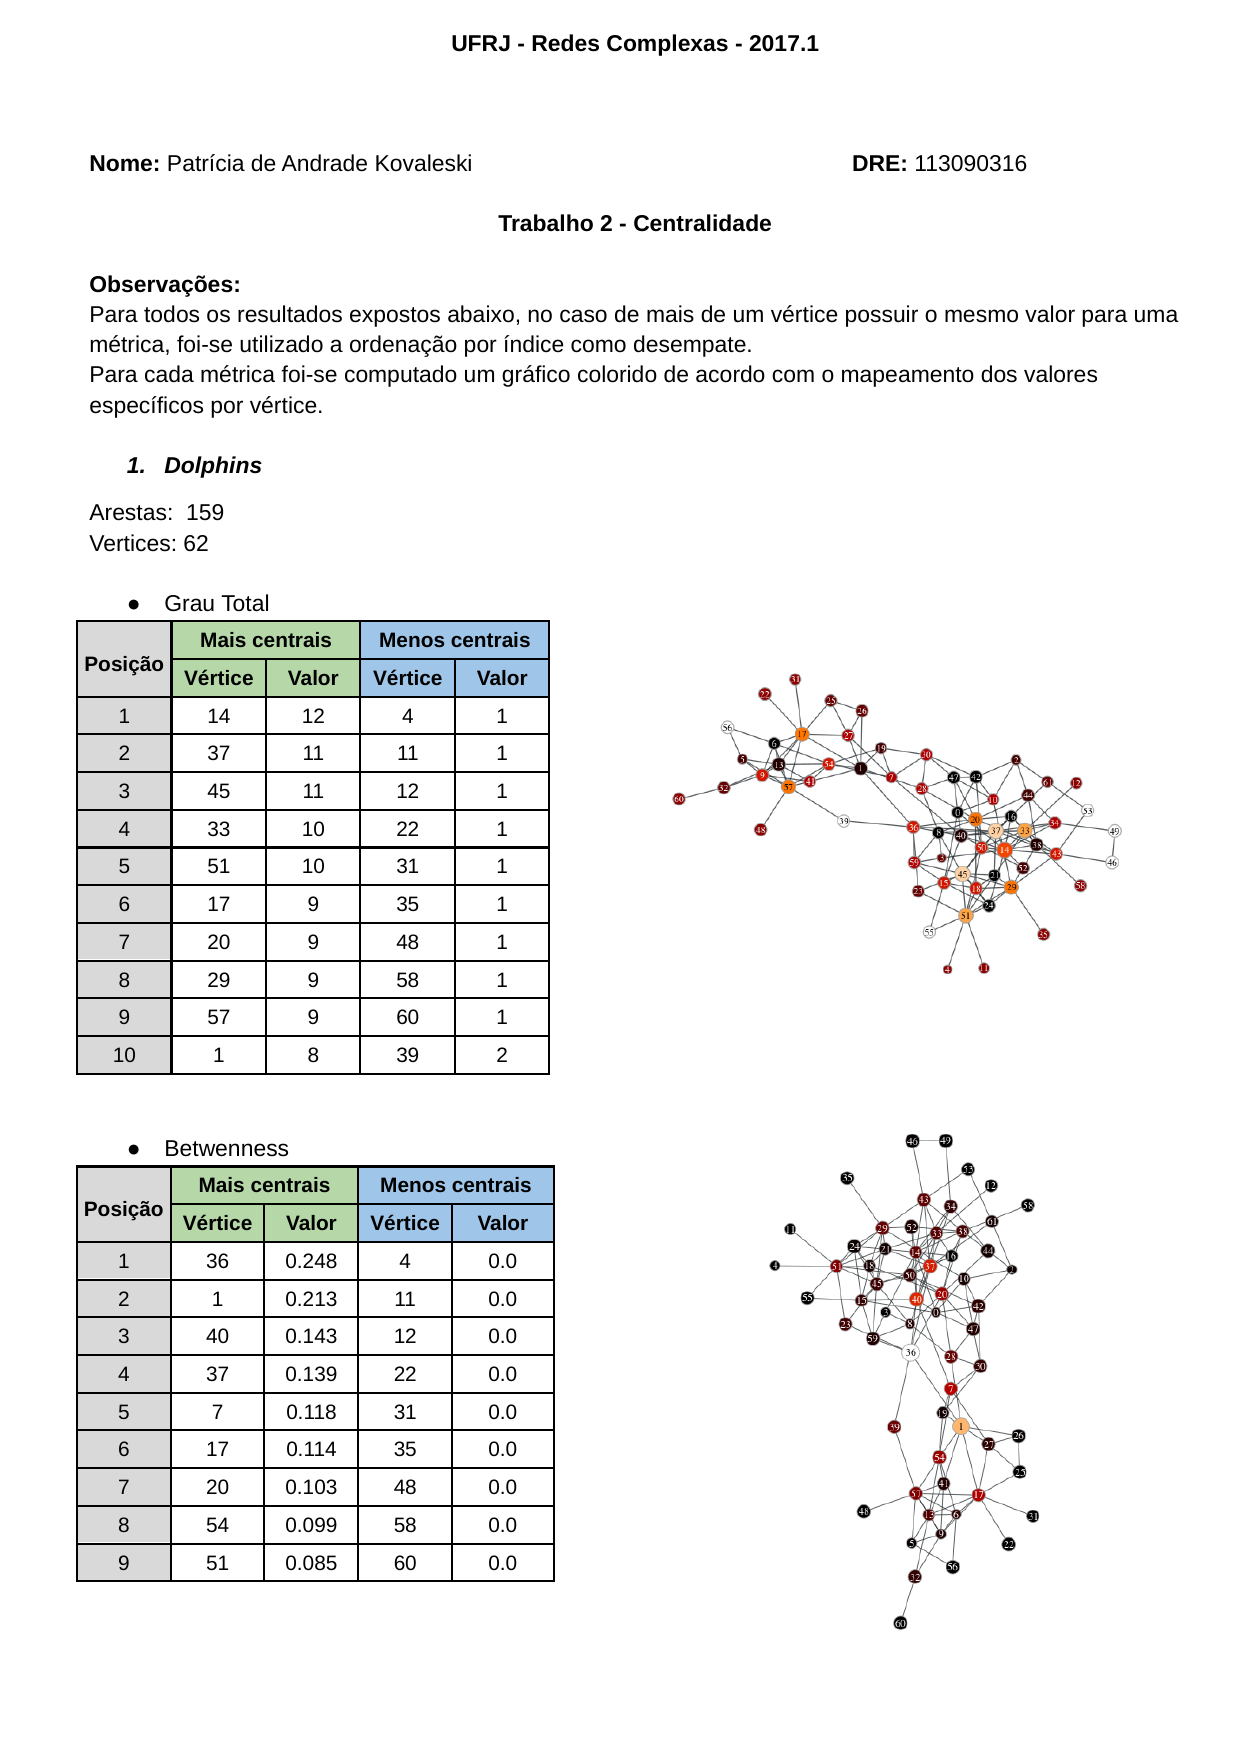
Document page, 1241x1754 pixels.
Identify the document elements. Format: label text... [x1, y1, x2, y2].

table_cell 51 [172, 1545, 263, 1580]
table_cell 1 [456, 924, 548, 959]
table_cell 0.139 [265, 1356, 357, 1392]
table_cell 37 [173, 735, 265, 771]
table_cell 4 [361, 698, 454, 733]
text Trabalho 2 - Centralidade [89, 210, 1181, 237]
list Grau Total [127, 590, 659, 616]
table_header Posição [78, 1168, 170, 1241]
table_cell 22 [361, 811, 454, 846]
table_cell 0.099 [265, 1507, 357, 1542]
table_cell 1 [78, 698, 170, 733]
table_cell 0.0 [453, 1431, 553, 1467]
table_cell 4 [78, 1356, 170, 1392]
table_cell Vértice [173, 660, 265, 696]
table_cell 48 [361, 924, 454, 959]
table_cell 5 [78, 1394, 170, 1429]
table_cell 7 [172, 1394, 263, 1429]
table_header Menos centrais [359, 1168, 553, 1203]
table_cell 11 [359, 1281, 451, 1316]
table_cell 48 [359, 1469, 451, 1505]
table_cell 0.085 [265, 1545, 357, 1580]
picture [659, 587, 1134, 1062]
table_cell 39 [361, 1037, 454, 1073]
table_cell 5 [78, 849, 170, 884]
text Vertices: 62 [89, 529, 1181, 556]
table_cell 20 [172, 1469, 263, 1505]
table_cell 9 [78, 1545, 170, 1580]
table_cell Valor [453, 1205, 553, 1241]
table_cell 6 [78, 1431, 170, 1467]
table_cell Valor [267, 660, 359, 696]
table_cell 8 [78, 1507, 170, 1542]
table_cell 10 [267, 849, 359, 884]
table_cell 22 [359, 1356, 451, 1392]
table_cell 29 [173, 962, 265, 997]
list Betwenness [127, 1135, 756, 1161]
table_cell 14 [173, 698, 265, 733]
table_cell 7 [78, 1469, 170, 1505]
table_cell Vértice [172, 1205, 263, 1241]
table_cell 11 [267, 773, 359, 809]
table_cell 6 [78, 886, 170, 922]
table_cell 1 [456, 886, 548, 922]
list [1051, 1135, 1181, 1161]
text Para cada métrica foi-se computado um gráfico colorido de acordo com o mapeamento dos valores específicos por vértice. [89, 361, 1181, 418]
text Para todos os resultados expostos abaixo, no caso de mais de um vértice possuir o mesmo valor para uma métrica, foi-se utilizado a ordenação por índice como desempate. [89, 301, 1181, 358]
table_cell 60 [359, 1545, 451, 1580]
table_cell 35 [361, 886, 454, 922]
list Dolphins [127, 452, 1181, 478]
table_cell 0.0 [453, 1545, 553, 1580]
table_cell 40 [172, 1318, 263, 1354]
table_cell 31 [359, 1394, 451, 1429]
table_cell 9 [78, 999, 170, 1035]
list [1134, 590, 1181, 616]
table_cell 7 [78, 924, 170, 959]
table_cell 3 [78, 773, 170, 809]
table_cell 0.0 [453, 1469, 553, 1505]
table_cell 0.213 [265, 1281, 357, 1316]
table_cell 57 [173, 999, 265, 1035]
table_cell 58 [359, 1507, 451, 1542]
table_cell 0.0 [453, 1507, 553, 1542]
table_cell 60 [361, 999, 454, 1035]
table_cell 33 [173, 811, 265, 846]
table_cell 1 [172, 1281, 263, 1316]
table_cell 1 [456, 773, 548, 809]
table_header Mais centrais [172, 1168, 357, 1203]
table_cell 0.114 [265, 1431, 357, 1467]
table_cell 2 [78, 735, 170, 771]
table_cell 1 [78, 1243, 170, 1278]
table_cell 4 [78, 811, 170, 846]
table_cell 1 [456, 962, 548, 997]
table_cell 1 [456, 811, 548, 846]
table_cell 45 [173, 773, 265, 809]
table_cell 11 [361, 735, 454, 771]
table_cell 51 [173, 849, 265, 884]
table_cell 12 [361, 773, 454, 809]
table_cell 0.143 [265, 1318, 357, 1354]
table_cell 4 [359, 1243, 451, 1278]
text Observações: [89, 271, 1181, 297]
table_cell 1 [456, 999, 548, 1035]
table_cell 0.0 [453, 1281, 553, 1316]
table_cell 2 [78, 1281, 170, 1316]
table_cell 11 [267, 735, 359, 771]
table_cell 0.0 [453, 1318, 553, 1354]
table_cell 8 [267, 1037, 359, 1073]
table_cell 10 [267, 811, 359, 846]
table_cell 58 [361, 962, 454, 997]
table_cell Vértice [359, 1205, 451, 1241]
table_cell 20 [173, 924, 265, 959]
table_cell Valor [265, 1205, 357, 1241]
table_cell 1 [173, 1037, 265, 1073]
table_cell 54 [172, 1507, 263, 1542]
table_cell 0.0 [453, 1356, 553, 1392]
table_cell 31 [361, 849, 454, 884]
table_cell 0.118 [265, 1394, 357, 1429]
table_cell 17 [173, 886, 265, 922]
table_cell 9 [267, 999, 359, 1035]
table_cell 2 [456, 1037, 548, 1073]
table_header Mais centrais [173, 622, 359, 658]
table_cell 12 [267, 698, 359, 733]
table_cell 9 [267, 886, 359, 922]
table_cell 1 [456, 698, 548, 733]
table_cell 0.103 [265, 1469, 357, 1505]
text Nome: Patrícia de Andrade Kovaleski DRE: 113090316 [89, 150, 1181, 176]
table_cell 35 [359, 1431, 451, 1467]
table_cell 1 [456, 735, 548, 771]
text Arestas: 159 [89, 499, 1181, 526]
table_cell 10 [78, 1037, 170, 1073]
picture [756, 1122, 1051, 1642]
table_cell 37 [172, 1356, 263, 1392]
table_cell Vértice [361, 660, 454, 696]
table_cell 0.0 [453, 1243, 553, 1278]
table_cell 8 [78, 962, 170, 997]
table_cell Valor [456, 660, 548, 696]
table_cell 17 [172, 1431, 263, 1467]
table_cell 0.0 [453, 1394, 553, 1429]
table_cell 1 [456, 849, 548, 884]
table_cell 36 [172, 1243, 263, 1278]
table_header Menos centrais [361, 622, 548, 658]
table_cell 0.248 [265, 1243, 357, 1278]
table_cell 9 [267, 962, 359, 997]
table_header Posição [78, 622, 170, 696]
table_cell 12 [359, 1318, 451, 1354]
table_cell 9 [267, 924, 359, 959]
table_cell 3 [78, 1318, 170, 1354]
